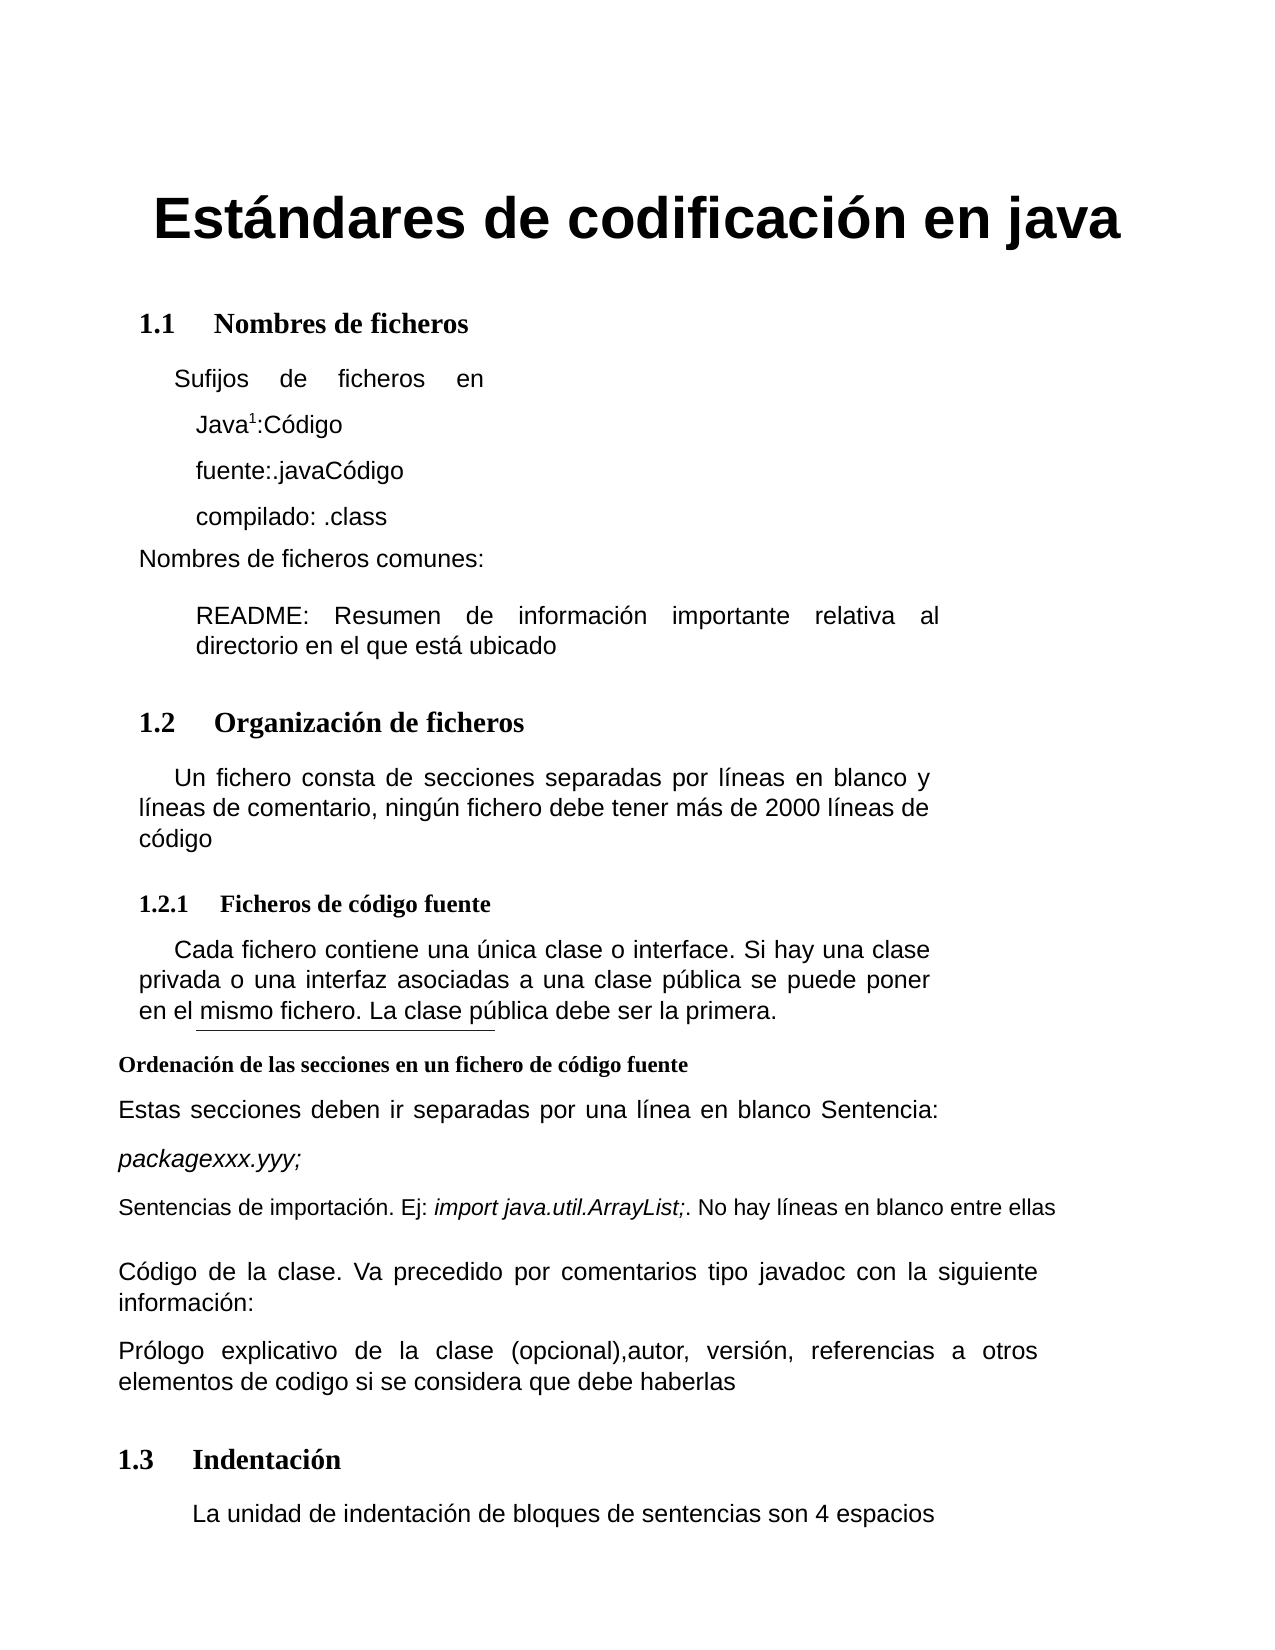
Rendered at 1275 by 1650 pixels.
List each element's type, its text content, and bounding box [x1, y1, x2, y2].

text README: Resumen de información importante relativa al directorio en el que está ubicado [196, 601, 940, 660]
text Un fichero consta de secciones separadas por líneas en blanco y líneas de comentario, ningún fichero debe tener más de 2000 líneas de código [139, 763, 931, 852]
text Nombres de ficheros comunes: [139, 548, 1157, 572]
subtitle Indentación [117, 1442, 1157, 1475]
text La unidad de indentación de bloques de sentencias son 4 espacios [192, 1499, 1157, 1528]
title Estándares de codificación en java [118, 183, 1157, 251]
text Sufijos de ficheros en Java1:Código fuente:.javaCódigo compilado: .class [174, 364, 484, 531]
text Sentencias de importación. Ej: import java.util.ArrayList;. No hay líneas en blanco entre ellas [118, 1194, 1157, 1221]
subtitle Nombres de ficheros [139, 307, 1157, 340]
text Prólogo explicativo de la clase (opcional),autor, versión, referencias a otros elementos de codigo si se considera que debe haberlas [118, 1336, 1040, 1395]
text Código de la clase. Va precedido por comentarios tipo javadoc con la siguiente información: [118, 1257, 1040, 1316]
text Ordenación de las secciones en un fichero de código fuente [118, 1051, 1157, 1078]
text Estas secciones deben ir separadas por una línea en blanco Sentencia: packagexxx.yyy; [118, 1095, 940, 1173]
text Cada fichero contiene una única clase o interface. Si hay una clase privada o una interfaz asociadas a una clase pública se puede poner en el mismo fichero. La clase pública debe ser la primera. [139, 935, 932, 1024]
subtitle Ficheros de código fuente [139, 889, 1157, 918]
subtitle Organización de ficheros [139, 705, 1157, 739]
